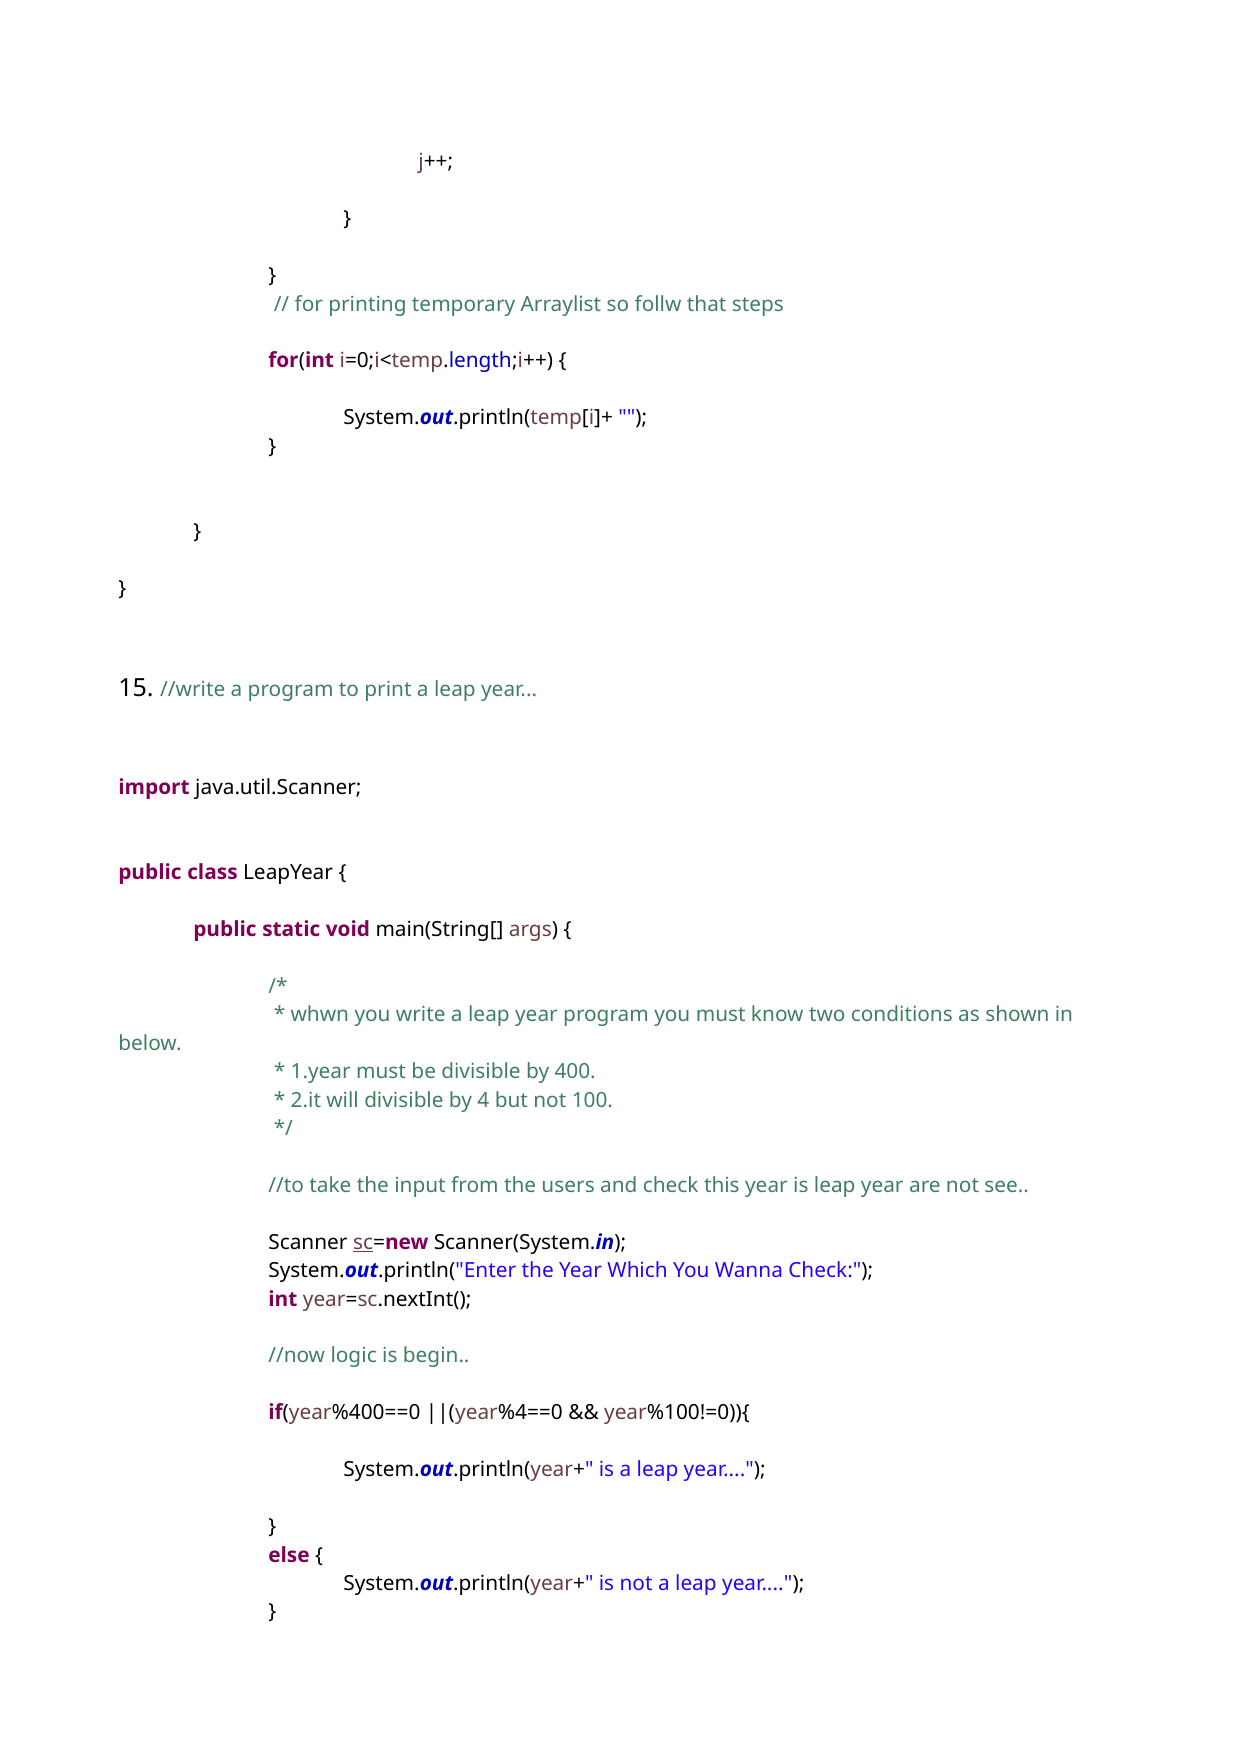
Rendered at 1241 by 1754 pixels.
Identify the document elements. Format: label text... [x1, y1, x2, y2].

text public static void main(String[] args) { [118, 914, 1122, 942]
text public class LeapYear { [118, 857, 1122, 886]
text /* [118, 971, 1122, 999]
text } [118, 516, 1122, 545]
text System.out.println(temp[i]+ ""); [118, 402, 1122, 431]
text else { [118, 1540, 1122, 1568]
text * whwn you write a leap year program you must know two conditions as shown in below. [118, 999, 1122, 1056]
text int year=sc.nextInt(); [118, 1284, 1122, 1312]
text System.out.println(year+" is not a leap year...."); [118, 1568, 1122, 1597]
text import java.util.Scanner; [118, 772, 1122, 800]
text Scanner sc=new Scanner(System.in); [118, 1227, 1122, 1255]
text * 1.year must be divisible by 400. [118, 1056, 1122, 1085]
text } [118, 260, 1122, 289]
text */ [118, 1113, 1122, 1142]
text // for printing temporary Arraylist so follw that steps [118, 289, 1122, 317]
text } [118, 203, 1122, 232]
text System.out.println("Enter the Year Which You Wanna Check:"); [118, 1255, 1122, 1284]
text j++; [118, 147, 1122, 175]
text } [118, 1511, 1122, 1540]
text //to take the input from the users and check this year is leap year are not see.. [118, 1170, 1122, 1198]
text * 2.it will divisible by 4 but not 100. [118, 1085, 1122, 1113]
text for(int i=0;i<temp.length;i++) { [118, 346, 1122, 374]
text } [118, 1597, 1122, 1625]
text if(year%400==0 ||(year%4==0 && year%100!=0)){ [118, 1397, 1122, 1426]
text //now logic is begin.. [118, 1341, 1122, 1369]
text System.out.println(year+" is a leap year...."); [118, 1454, 1122, 1483]
text } [118, 431, 1122, 459]
text 15. //write a program to print a leap year... [118, 670, 1122, 704]
text } [118, 573, 1122, 602]
